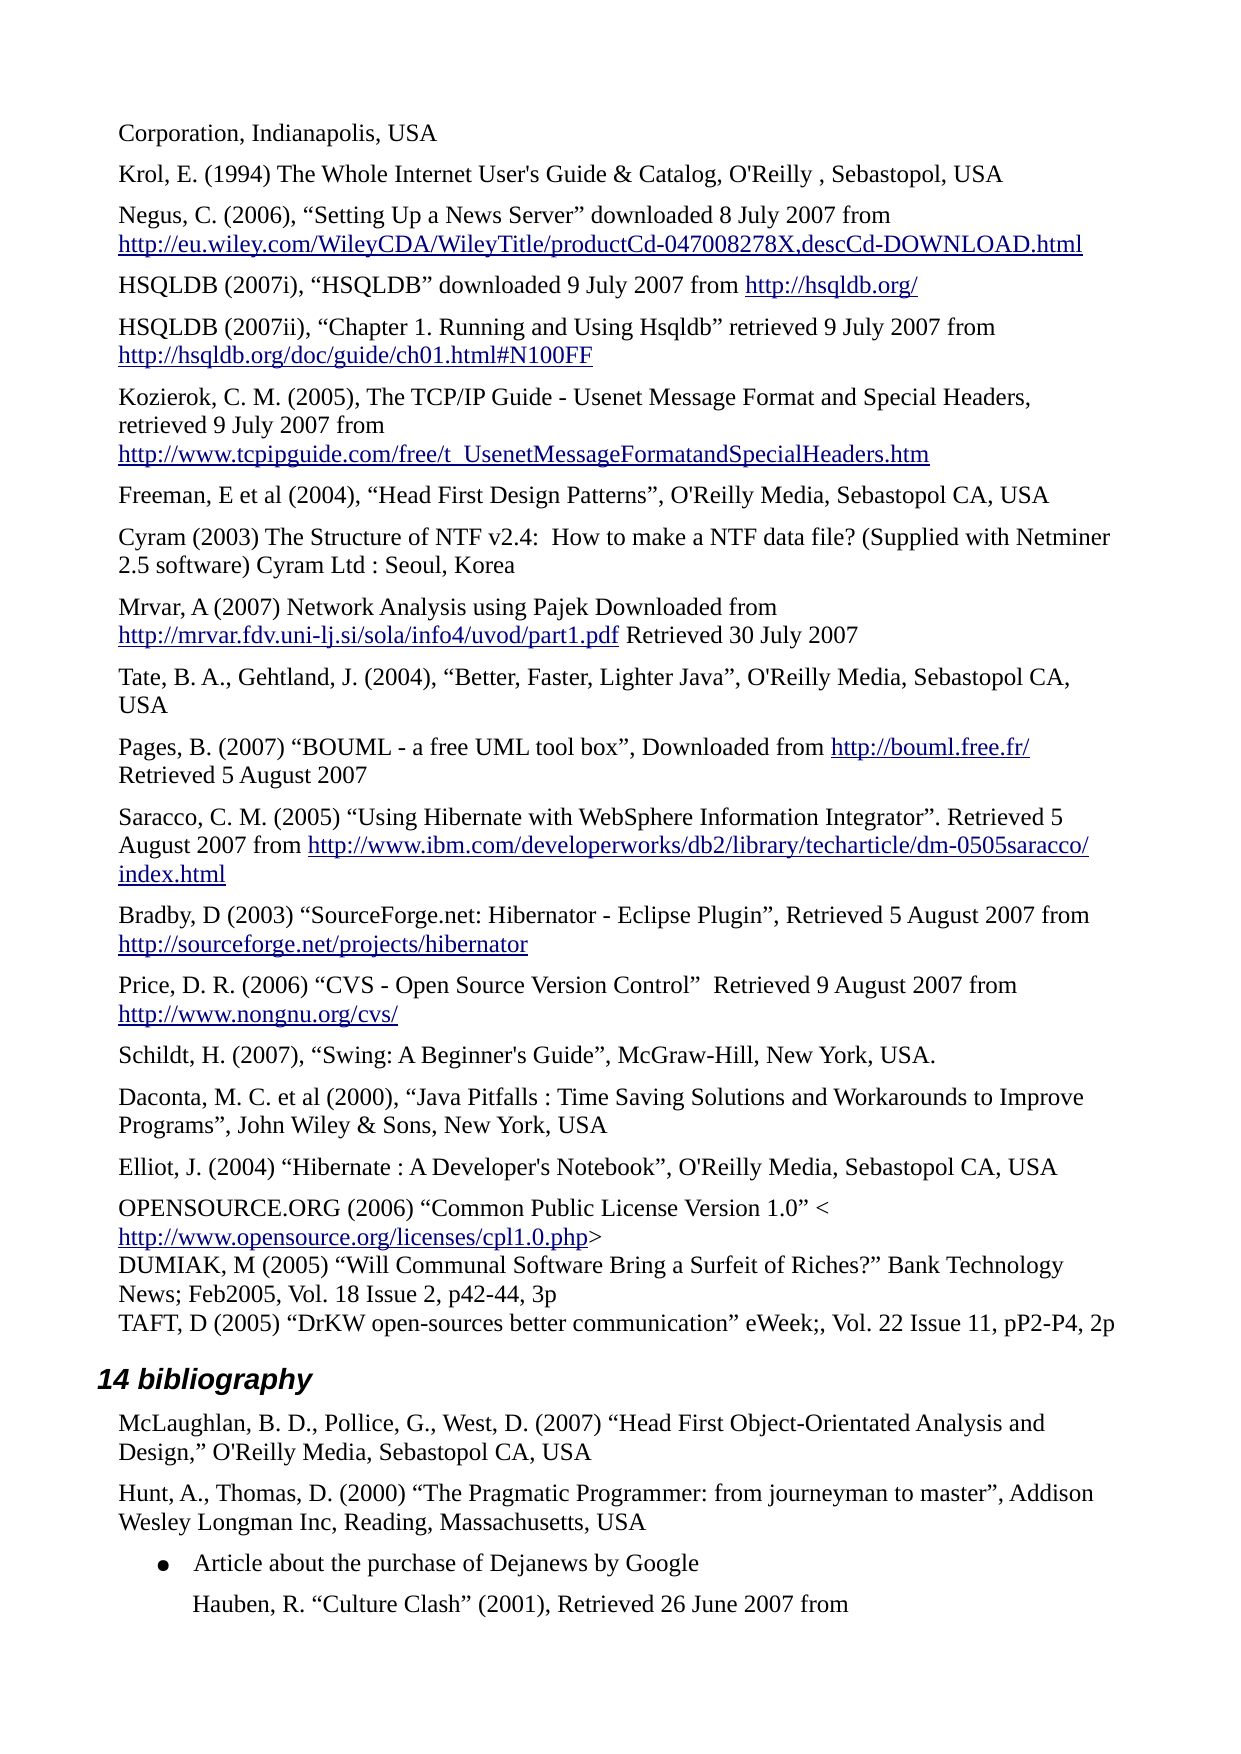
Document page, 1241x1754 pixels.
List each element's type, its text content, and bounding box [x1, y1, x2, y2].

text Daconta, M. C. et al (2000), “Java Pitfalls : Time Saving Solutions and Workarounds to Improve Programs”, John Wiley & Sons, New York, USA [118, 1082, 1122, 1139]
list Article about the purchase of Dejanews by Google [156, 1548, 1122, 1577]
text Saracco, C. M. (2005) “Using Hibernate with WebSphere Information Integrator”. Retrieved 5 August 2007 from http://www.ibm.com/developerworks/db2/library/techarticle/dm-0505saracco/index.html [118, 802, 1122, 888]
text DUMIAK, M (2005) “Will Communal Software Bring a Surfeit of Riches?” Bank Technology News; Feb2005, Vol. 18 Issue 2, p42-44, 3p [118, 1251, 1122, 1308]
text Kozierok, C. M. (2005), The TCP/IP Guide - Usenet Message Format and Special Headers, retrieved 9 July 2007 from http://www.tcpipguide.com/free/t_UsenetMessageFormatandSpecialHeaders.htm [118, 382, 1122, 468]
text HSQLDB (2007ii), “Chapter 1. Running and Using Hsqldb” retrieved 9 July 2007 from http://hsqldb.org/doc/guide/ch01.html#N100FF [118, 312, 1122, 369]
text Corporation, Indianapolis, USA [118, 118, 1122, 147]
text Krol, E. (1994) The Whole Internet User's Guide & Catalog, O'Reilly , Sebastopol, USA [118, 159, 1122, 188]
text HSQLDB (2007i), “HSQLDB” downloaded 9 July 2007 from http://hsqldb.org/ [118, 271, 1122, 299]
text Tate, B. A., Gehtland, J. (2004), “Better, Faster, Lighter Java”, O'Reilly Media, Sebastopol CA, USA [118, 662, 1122, 719]
text McLaughlan, B. D., Pollice, G., West, D. (2007) “Head First Object-Orientated Analysis and Design,” O'Reilly Media, Sebastopol CA, USA [118, 1408, 1122, 1465]
text Hauben, R. “Culture Clash” (2001), Retrieved 26 June 2007 from [192, 1589, 1122, 1618]
subtitle bibliography [118, 1362, 1122, 1395]
text Mrvar, A (2007) Network Analysis using Pajek Downloaded from http://mrvar.fdv.uni-lj.si/sola/info4/uvod/part1.pdf Retrieved 30 July 2007 [118, 592, 1122, 649]
text Schildt, H. (2007), “Swing: A Beginner's Guide”, McGraw-Hill, New York, USA. [118, 1041, 1122, 1069]
text TAFT, D (2005) “DrKW open-sources better communication” eWeek;, Vol. 22 Issue 11, pP2-P4, 2p [118, 1308, 1122, 1337]
text Negus, C. (2006), “Setting Up a News Server” downloaded 8 July 2007 from http://eu.wiley.com/WileyCDA/WileyTitle/productCd-047008278X,descCd-DOWNLOAD.html [118, 201, 1122, 258]
text Cyram (2003) The Structure of NTF v2.4: How to make a NTF data file? (Supplied with Netminer 2.5 software) Cyram Ltd : Seoul, Korea [118, 522, 1122, 579]
text OPENSOURCE.ORG (2006) “Common Public License Version 1.0” < http://www.opensource.org/licenses/cpl1.0.php> [118, 1193, 1122, 1251]
text Freeman, E et al (2004), “Head First Design Patterns”, O'Reilly Media, Sebastopol CA, USA [118, 481, 1122, 509]
text Price, D. R. (2006) “CVS - Open Source Version Control” Retrieved 9 August 2007 from http://www.nongnu.org/cvs/ [118, 971, 1122, 1028]
text Elliot, J. (2004) “Hibernate : A Developer's Notebook”, O'Reilly Media, Sebastopol CA, USA [118, 1152, 1122, 1181]
text Bradby, D (2003) “SourceForge.net: Hibernator - Eclipse Plugin”, Retrieved 5 August 2007 from http://sourceforge.net/projects/hibernator [118, 901, 1122, 958]
text Hunt, A., Thomas, D. (2000) “The Pragmatic Programmer: from journeyman to master”, Addison Wesley Longman Inc, Reading, Massachusetts, USA [118, 1478, 1122, 1535]
text Pages, B. (2007) “BOUML - a free UML tool box”, Downloaded from http://bouml.free.fr/ Retrieved 5 August 2007 [118, 732, 1122, 789]
